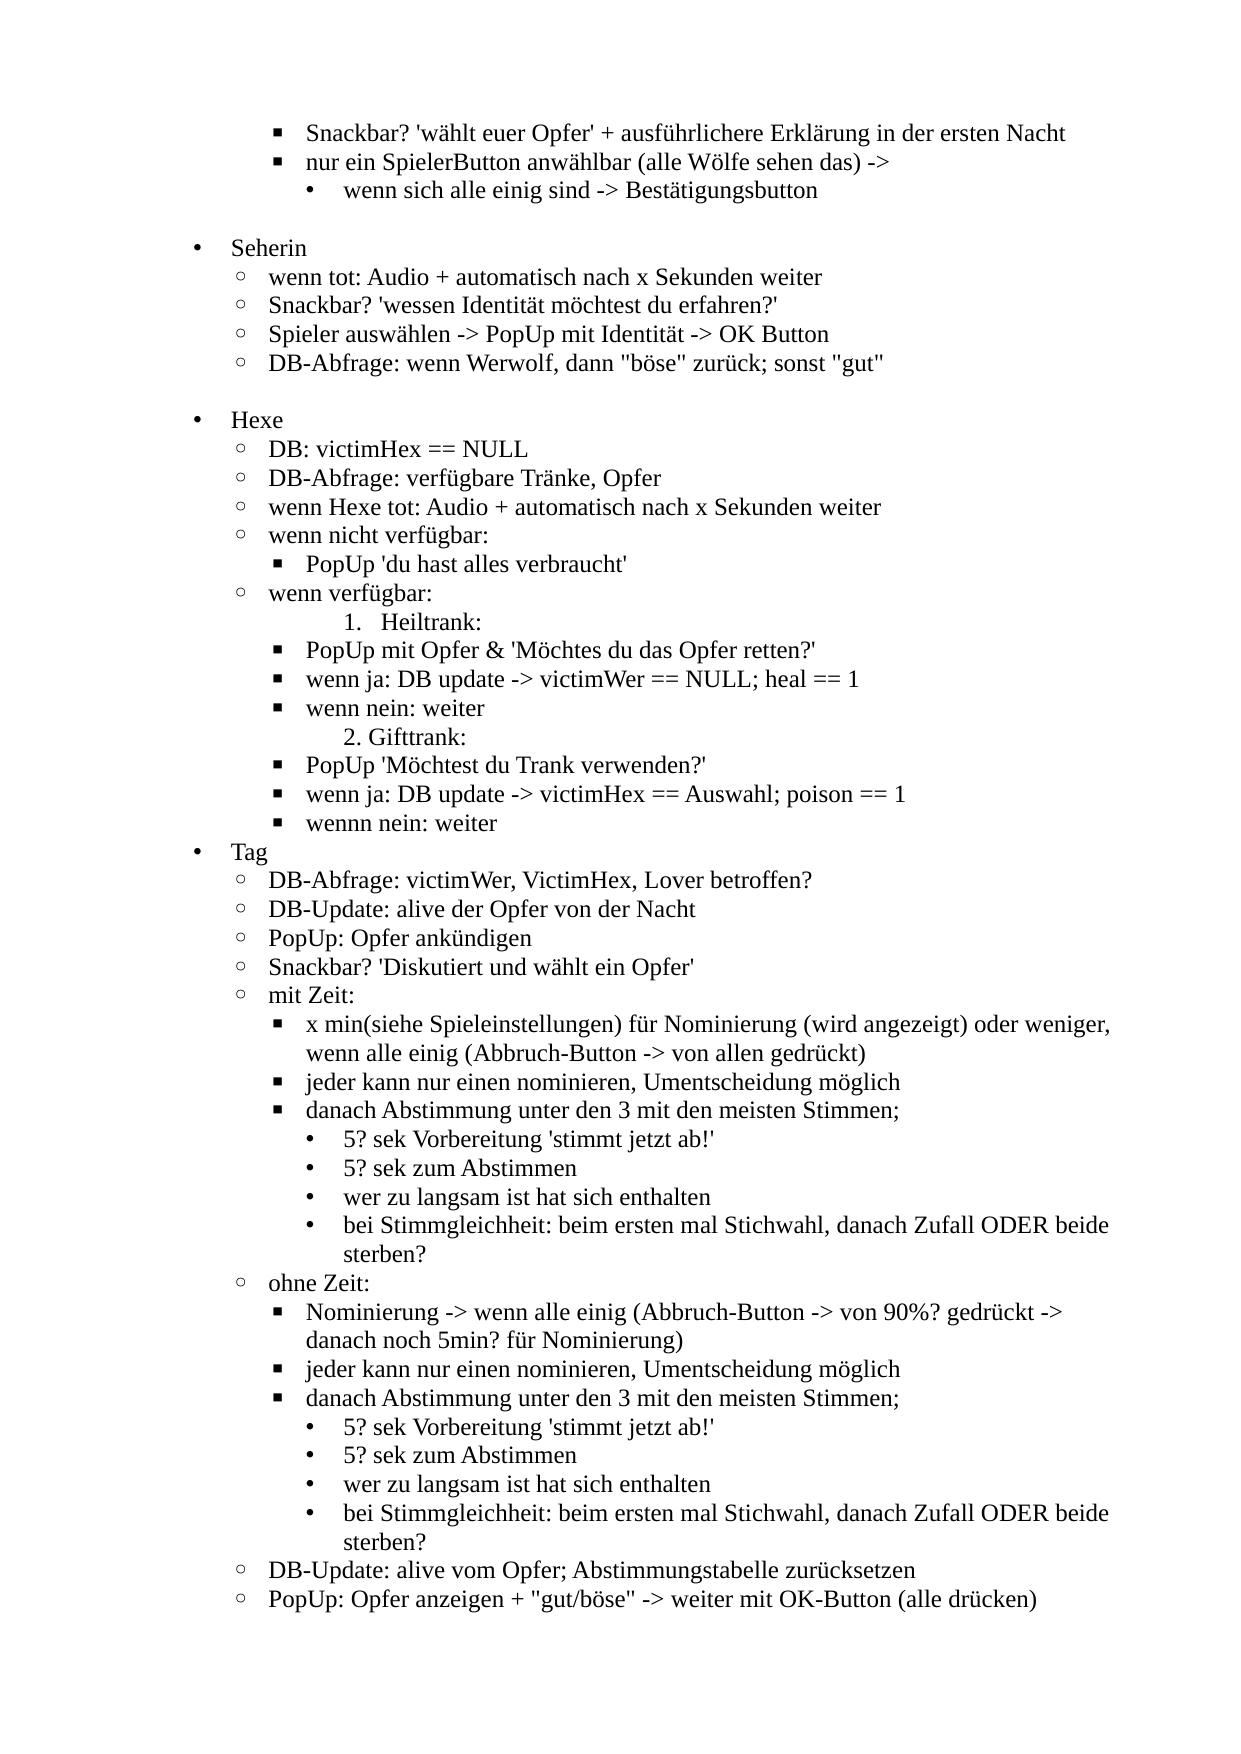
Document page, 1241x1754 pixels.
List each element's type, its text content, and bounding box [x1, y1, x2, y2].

list ohne Zeit: [231, 1268, 1122, 1297]
list mit Zeit: [231, 981, 1122, 1009]
list wenn Hexe tot: Audio + automatisch nach x Sekunden weiter [231, 492, 1122, 521]
list nur ein SpielerButton anwählbar (alle Wölfe sehen das) -> [268, 147, 1122, 176]
list 5? sek zum Abstimmen [306, 1441, 1122, 1469]
list wenn sich alle einig sind -> Bestätigungsbutton [306, 176, 1122, 204]
list Snackbar? 'Diskutiert und wählt ein Opfer' [231, 952, 1122, 981]
list danach Abstimmung unter den 3 mit den meisten Stimmen; [268, 1096, 1122, 1124]
list DB-Update: alive vom Opfer; Abstimmungstabelle zurücksetzen [231, 1556, 1122, 1584]
list wenn verfügbar: [231, 578, 1122, 607]
list wenn nein: weiter [268, 693, 1122, 722]
list Spieler auswählen -> PopUp mit Identität -> OK Button [231, 319, 1122, 348]
list bei Stimmgleichheit: beim ersten mal Stichwahl, danach Zufall ODER beide sterben? [306, 1211, 1122, 1268]
list wenn nicht verfügbar: [231, 521, 1122, 549]
list PopUp 'Möchtest du Trank verwenden?' [268, 751, 1122, 779]
list jeder kann nur einen nominieren, Umentscheidung möglich [268, 1067, 1122, 1096]
list 2. Gifttrank: [306, 722, 1122, 751]
list 5? sek Vorbereitung 'stimmt jetzt ab!' [306, 1412, 1122, 1441]
list wenn ja: DB update -> victimHex == Auswahl; poison == 1 [268, 779, 1122, 808]
list PopUp 'du hast alles verbraucht' [268, 549, 1122, 578]
list 5? sek zum Abstimmen [306, 1153, 1122, 1182]
list Heiltrank: [343, 607, 1122, 636]
list wennn nein: weiter [268, 808, 1122, 837]
list x min(siehe Spieleinstellungen) für Nominierung (wird angezeigt) oder weniger, wenn alle einig (Abbruch-Button -> von allen gedrückt) [268, 1009, 1122, 1067]
list DB-Abfrage: wenn Werwolf, dann "böse" zurück; sonst "gut" [231, 348, 1122, 377]
list DB: victimHex == NULL [231, 434, 1122, 463]
list Seherin [193, 233, 1122, 262]
list Nominierung -> wenn alle einig (Abbruch-Button -> von 90%? gedrückt -> danach noch 5min? für Nominierung) [268, 1297, 1122, 1354]
list wer zu langsam ist hat sich enthalten [306, 1182, 1122, 1211]
list DB-Abfrage: victimWer, VictimHex, Lover betroffen? [231, 866, 1122, 894]
list DB-Abfrage: verfügbare Tränke, Opfer [231, 463, 1122, 492]
list Snackbar? 'wessen Identität möchtest du erfahren?' [231, 291, 1122, 319]
list Tag [193, 837, 1122, 866]
list danach Abstimmung unter den 3 mit den meisten Stimmen; [268, 1383, 1122, 1412]
list jeder kann nur einen nominieren, Umentscheidung möglich [268, 1354, 1122, 1383]
list Hexe [193, 406, 1122, 434]
list PopUp: Opfer ankündigen [231, 923, 1122, 952]
list bei Stimmgleichheit: beim ersten mal Stichwahl, danach Zufall ODER beide sterben? [306, 1498, 1122, 1556]
list wenn ja: DB update -> victimWer == NULL; heal == 1 [268, 664, 1122, 693]
list DB-Update: alive der Opfer von der Nacht [231, 894, 1122, 923]
list PopUp mit Opfer & 'Möchtes du das Opfer retten?' [268, 636, 1122, 664]
list wer zu langsam ist hat sich enthalten [306, 1469, 1122, 1498]
list Snackbar? 'wählt euer Opfer' + ausführlichere Erklärung in der ersten Nacht [268, 118, 1122, 147]
list PopUp: Opfer anzeigen + "gut/böse" -> weiter mit OK-Button (alle drücken) [231, 1584, 1122, 1613]
list 5? sek Vorbereitung 'stimmt jetzt ab!' [306, 1124, 1122, 1153]
list wenn tot: Audio + automatisch nach x Sekunden weiter [231, 262, 1122, 291]
